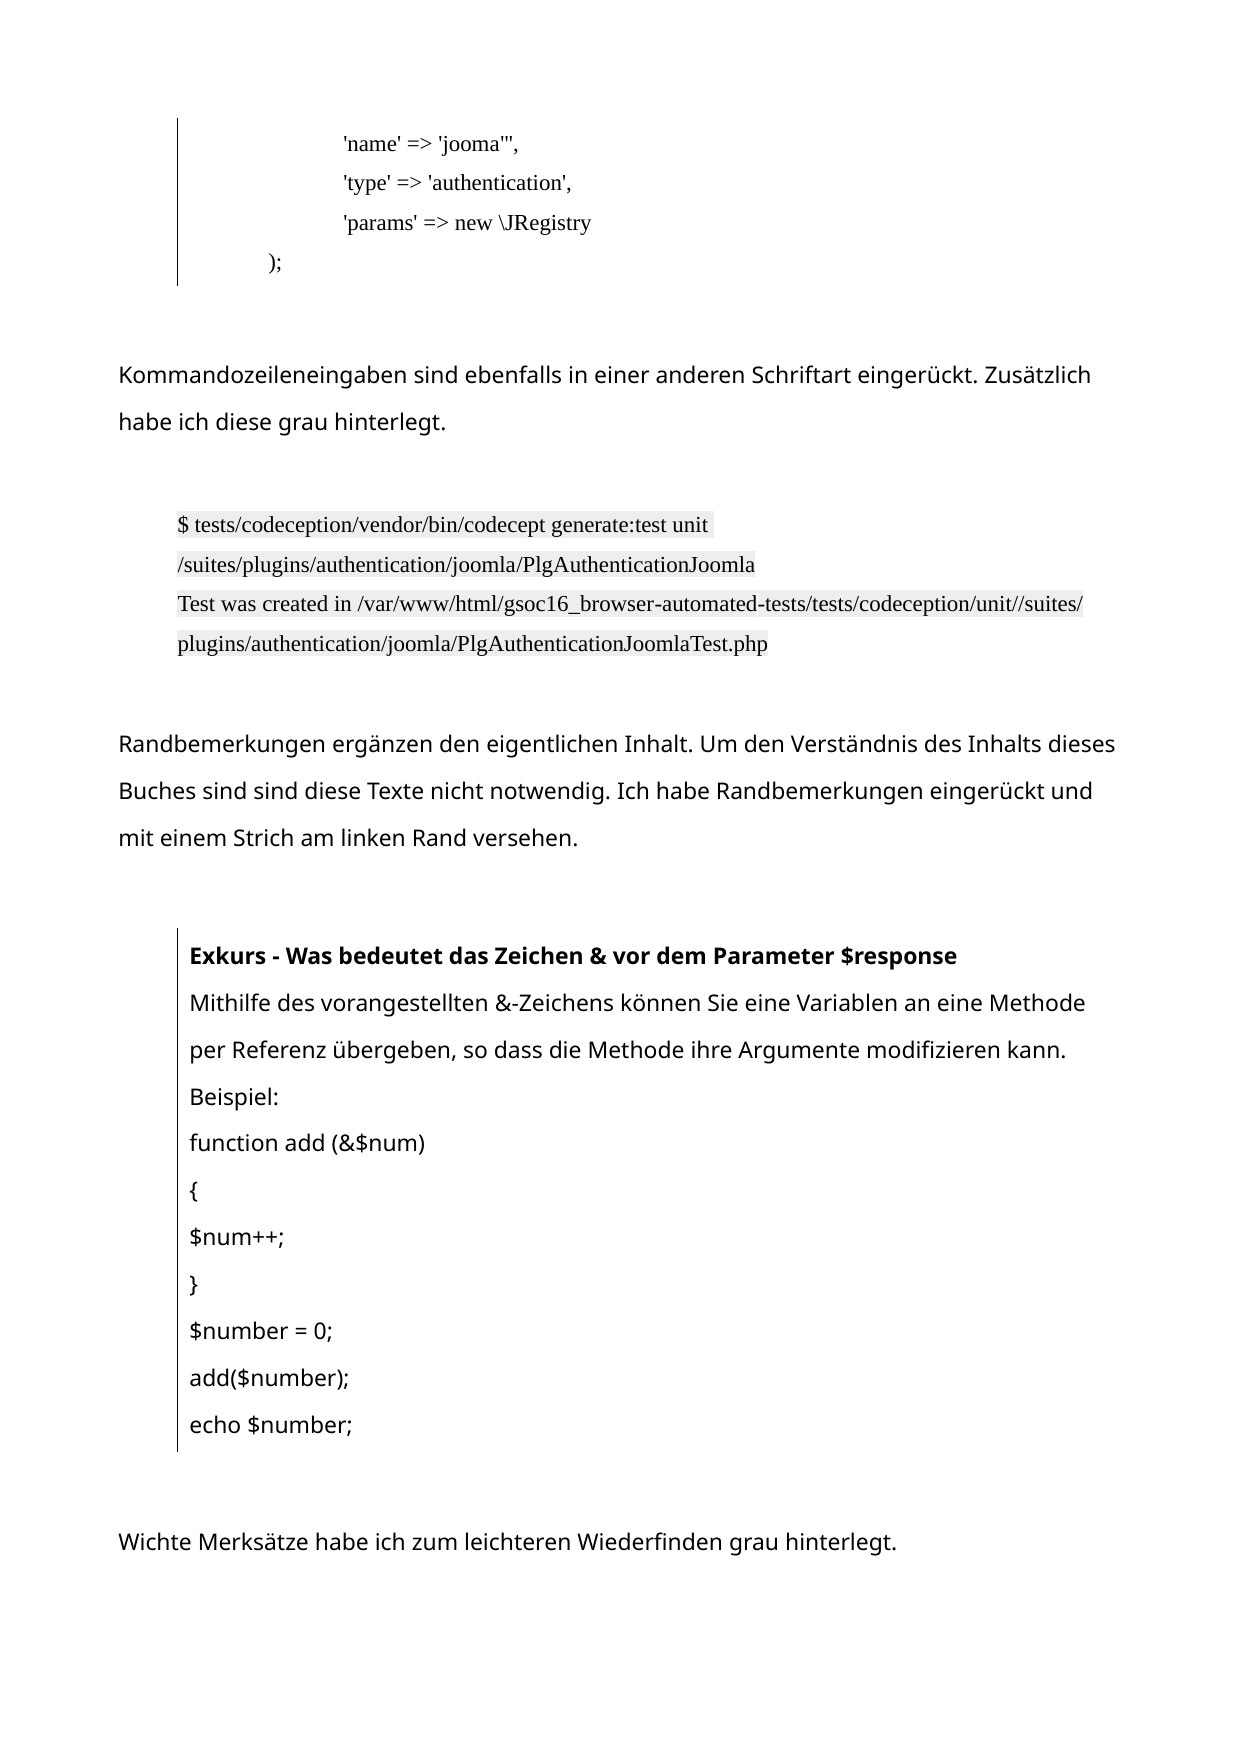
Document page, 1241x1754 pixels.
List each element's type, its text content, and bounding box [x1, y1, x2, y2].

text Wichte Merksätze habe ich zum leichteren Wiederfinden grau hinterlegt. [118, 1526, 1122, 1558]
text 'name' => 'jooma"', 'type' => 'authentication', 'params' => new \JRegistry ); [178, 118, 1122, 286]
text Kommandozeileneingaben sind ebenfalls in einer anderen Schriftart eingerückt. Zusätzlich habe ich diese grau hinterlegt. [118, 359, 1122, 437]
text Randbemerkungen ergänzen den eigentlichen Inhalt. Um den Verständnis des Inhalts dieses Buches sind sind diese Texte nicht notwendig. Ich habe Randbemerkungen eingerückt und mit einem Strich am linken Rand versehen. [118, 728, 1122, 853]
text Exkurs - Was bedeutet das Zeichen & vor dem Parameter $response Mithilfe des vorangestellten &-Zeichens können Sie eine Variablen an eine Methode per Referenz übergeben, so dass die Methode ihre Argumente modifizieren kann. Beispiel: function add (&$num) { $num++; } $number = 0; add($number); echo $number; [178, 928, 1122, 1452]
text $ tests/codeception/vendor/bin/codecept generate:test unit /suites/plugins/authentication/joomla/PlgAuthenticationJoomla Test was created in /var/www/html/gsoc16_browser‑automated‑tests/tests/codeception/unit//suites/plugins/authentication/joomla/PlgAuthenticationJoomlaTest.php [177, 511, 1122, 656]
